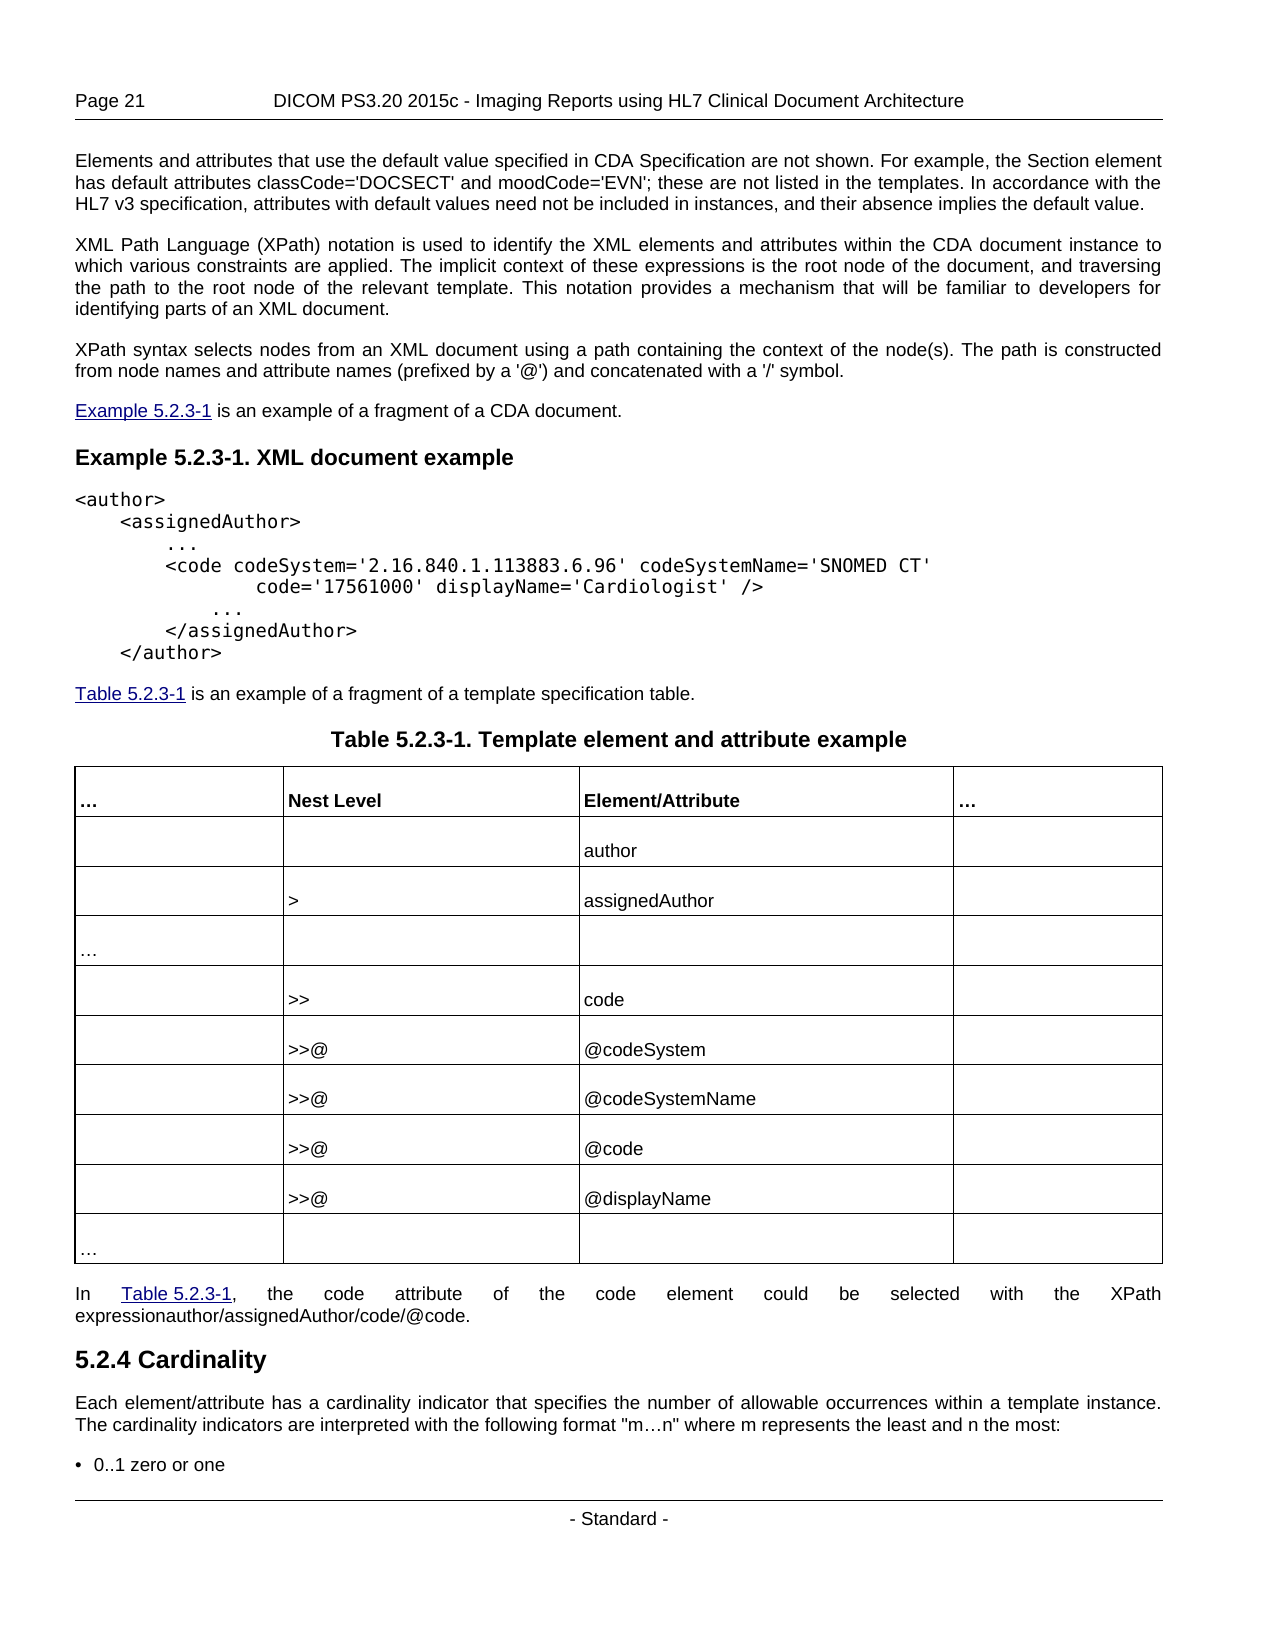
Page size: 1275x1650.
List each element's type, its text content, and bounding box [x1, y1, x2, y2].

table_cell [954, 1016, 1162, 1064]
table_cell >>@ [284, 1065, 579, 1114]
table_header … [954, 767, 1162, 816]
table_cell [76, 1115, 283, 1164]
list 0..1 zero or one [75, 1454, 1162, 1476]
table_cell [954, 867, 1162, 915]
table_cell [954, 1115, 1162, 1164]
table_cell >>@ [284, 1165, 579, 1213]
table_cell @displayName [580, 1165, 953, 1213]
table_cell >> [284, 966, 579, 1014]
table_cell [954, 1165, 1162, 1213]
table_header … [76, 767, 283, 816]
table_cell author [580, 817, 953, 866]
table_cell [954, 966, 1162, 1014]
table_cell [76, 1065, 283, 1114]
table_cell … [76, 1214, 283, 1263]
table_cell assigned​Author [580, 867, 953, 915]
text Table 5.2.3-1. Template element and attribute example [75, 727, 1162, 753]
text XML Path Language (XPath) notation is used to identify the XML elements and attributes within the CDA document instance to which various constraints are applied. The implicit context of these expressions is the root node of the document, and traversing the path to the root node of the relevant template. This notation provides a mechanism that will be familiar to developers for identifying parts of an XML document. [75, 233, 1162, 320]
table_cell [580, 916, 953, 965]
text Each element/attribute has a cardinality indicator that specifies the number of allowable occurrences within a template instance. The cardinality indicators are interpreted with the following format "m…n" where m represents the least and n the most: [75, 1392, 1162, 1435]
table_cell [954, 1065, 1162, 1114]
table_cell > [284, 867, 579, 915]
table_cell >>@ [284, 1016, 579, 1064]
table_cell [76, 1016, 283, 1064]
text Elements and attributes that use the default value specified in CDA Specification are not shown. For example, the Section element has default attributes classCode='DOCSECT' and moodCode='EVN'; these are not listed in the templates. In accordance with the HL7 v3 specification, attributes with default values need not be included in instances, and their absence implies the default value. [75, 150, 1162, 215]
table_cell [76, 1165, 283, 1213]
table_cell >>@ [284, 1115, 579, 1164]
text Table 5.2.3-1 is an example of a fragment of a template specification table. [75, 683, 1162, 704]
table_cell @code [580, 1115, 953, 1164]
text Example 5.2.3-1 is an example of a fragment of a CDA document. [75, 400, 1162, 422]
text Example 5.2.3-1. XML document example [75, 444, 1162, 470]
table_cell [954, 1214, 1162, 1263]
table_cell code [580, 966, 953, 1014]
table_cell [76, 867, 283, 915]
table_cell [284, 817, 579, 866]
table_cell [954, 916, 1162, 965]
table_cell … [76, 916, 283, 965]
table_cell @codeSystem [580, 1016, 953, 1064]
text In Table 5.2.3-1, the code attribute of the code element could be selected with the XPath expressionauthor/assignedAuthor/code/@code. [75, 1283, 1162, 1326]
table_cell @codeSystemName [580, 1065, 953, 1114]
text XPath syntax selects nodes from an XML document using a path containing the context of the node(s). The path is constructed from node names and attribute names (prefixed by a '@') and concatenated with a '/' symbol. [75, 338, 1162, 382]
table_cell [580, 1214, 953, 1263]
text <author> <assignedAuthor> ... <code codeSystem='2.16.840.1.113883.6.96' codeSystemName='SNOMED CT' code='17561000' displayName='Cardiologist' /> ... </assignedAuthor> </author> [75, 489, 1162, 664]
table_cell [284, 1214, 579, 1263]
table_header Nest Level [284, 767, 579, 816]
table_cell [954, 817, 1162, 866]
table_cell [284, 916, 579, 965]
table_cell [76, 966, 283, 1014]
table_header Element/​Attribute [580, 767, 953, 816]
table_cell [76, 817, 283, 866]
text 5.2.4 Cardinality [75, 1345, 1162, 1373]
